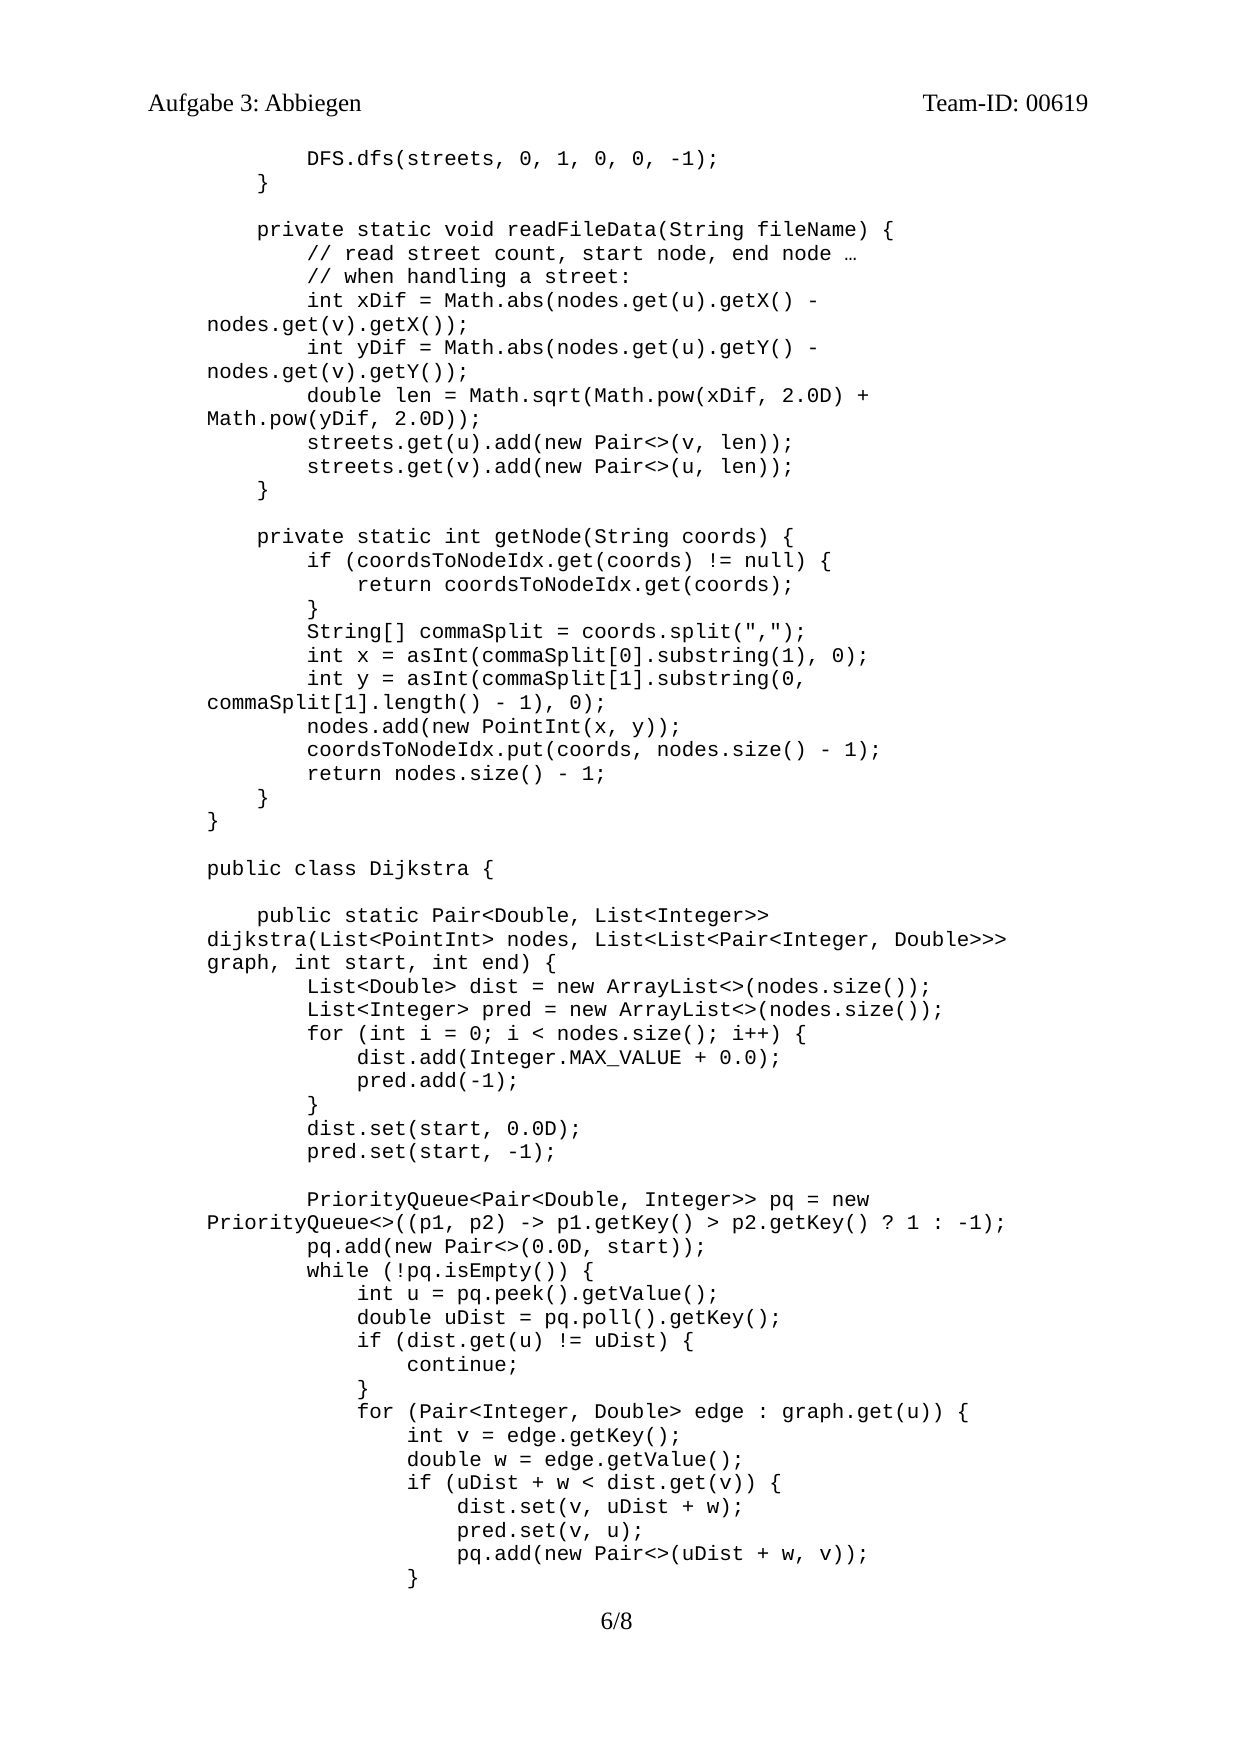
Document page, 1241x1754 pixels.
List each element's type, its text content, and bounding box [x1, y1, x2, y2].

text nodes.add(new PointInt(x, y)); [207, 716, 1033, 739]
text dist.add(Integer.MAX_VALUE + 0.0); [207, 1047, 1033, 1070]
text pred.set(start, -1); [207, 1141, 1033, 1165]
text pq.add(new Pair<>(uDist + w, v)); [207, 1543, 1033, 1567]
text } [207, 1567, 1033, 1591]
text int yDif = Math.abs(nodes.get(u).getY() - nodes.get(v).getY()); [207, 337, 1033, 385]
text pred.add(-1); [207, 1070, 1033, 1094]
text public class Dijkstra { [207, 858, 1033, 881]
text } [207, 479, 1033, 503]
text return nodes.size() - 1; [207, 763, 1033, 787]
text int v = edge.getKey(); [207, 1425, 1033, 1449]
text coordsToNodeIdx.put(coords, nodes.size() - 1); [207, 739, 1033, 763]
text } [207, 1094, 1033, 1118]
text } [207, 1378, 1033, 1401]
text double len = Math.sqrt(Math.pow(xDif, 2.0D) + Math.pow(yDif, 2.0D)); [207, 385, 1033, 432]
text streets.get(u).add(new Pair<>(v, len)); [207, 432, 1033, 456]
text double uDist = pq.poll().getKey(); [207, 1307, 1033, 1331]
text String[] commaSplit = coords.split(","); [207, 621, 1033, 645]
text dist.set(v, uDist + w); [207, 1496, 1033, 1520]
text pq.add(new Pair<>(0.0D, start)); [207, 1236, 1033, 1259]
text } [207, 787, 1033, 810]
text if (dist.get(u) != uDist) { [207, 1331, 1033, 1354]
text int xDif = Math.abs(nodes.get(u).getX() - nodes.get(v).getX()); [207, 290, 1033, 337]
text while (!pq.isEmpty()) { [207, 1259, 1033, 1283]
text } [207, 810, 1033, 834]
text continue; [207, 1354, 1033, 1378]
text for (int i = 0; i < nodes.size(); i++) { [207, 1023, 1033, 1047]
text private static void readFileData(String fileName) { [207, 219, 1033, 243]
text int x = asInt(commaSplit[0].substring(1), 0); [207, 645, 1033, 668]
text private static int getNode(String coords) { [207, 527, 1033, 550]
text return coordsToNodeIdx.get(coords); [207, 574, 1033, 597]
text double w = edge.getValue(); [207, 1449, 1033, 1472]
text DFS.dfs(streets, 0, 1, 0, 0, -1); [207, 148, 1033, 172]
text if (coordsToNodeIdx.get(coords) != null) { [207, 550, 1033, 574]
text // when handling a street: [207, 266, 1033, 290]
text dist.set(start, 0.0D); [207, 1118, 1033, 1141]
text int y = asInt(commaSplit[1].substring(0, commaSplit[1].length() - 1), 0); [207, 668, 1033, 716]
text // read street count, start node, end node … [207, 243, 1033, 266]
text List<Double> dist = new ArrayList<>(nodes.size()); [207, 976, 1033, 999]
text public static Pair<Double, List<Integer>> dijkstra(List<PointInt> nodes, List<List<Pair<Integer, Double>>> graph, int start, int end) { [207, 905, 1033, 976]
text pred.set(v, u); [207, 1520, 1033, 1543]
text for (Pair<Integer, Double> edge : graph.get(u)) { [207, 1401, 1033, 1425]
text } [207, 172, 1033, 196]
text streets.get(v).add(new Pair<>(u, len)); [207, 456, 1033, 479]
text int u = pq.peek().getValue(); [207, 1283, 1033, 1307]
text List<Integer> pred = new ArrayList<>(nodes.size()); [207, 999, 1033, 1023]
text PriorityQueue<Pair<Double, Integer>> pq = new PriorityQueue<>((p1, p2) -> p1.getKey() > p2.getKey() ? 1 : -1); [207, 1189, 1033, 1236]
text if (uDist + w < dist.get(v)) { [207, 1472, 1033, 1496]
text } [207, 597, 1033, 621]
